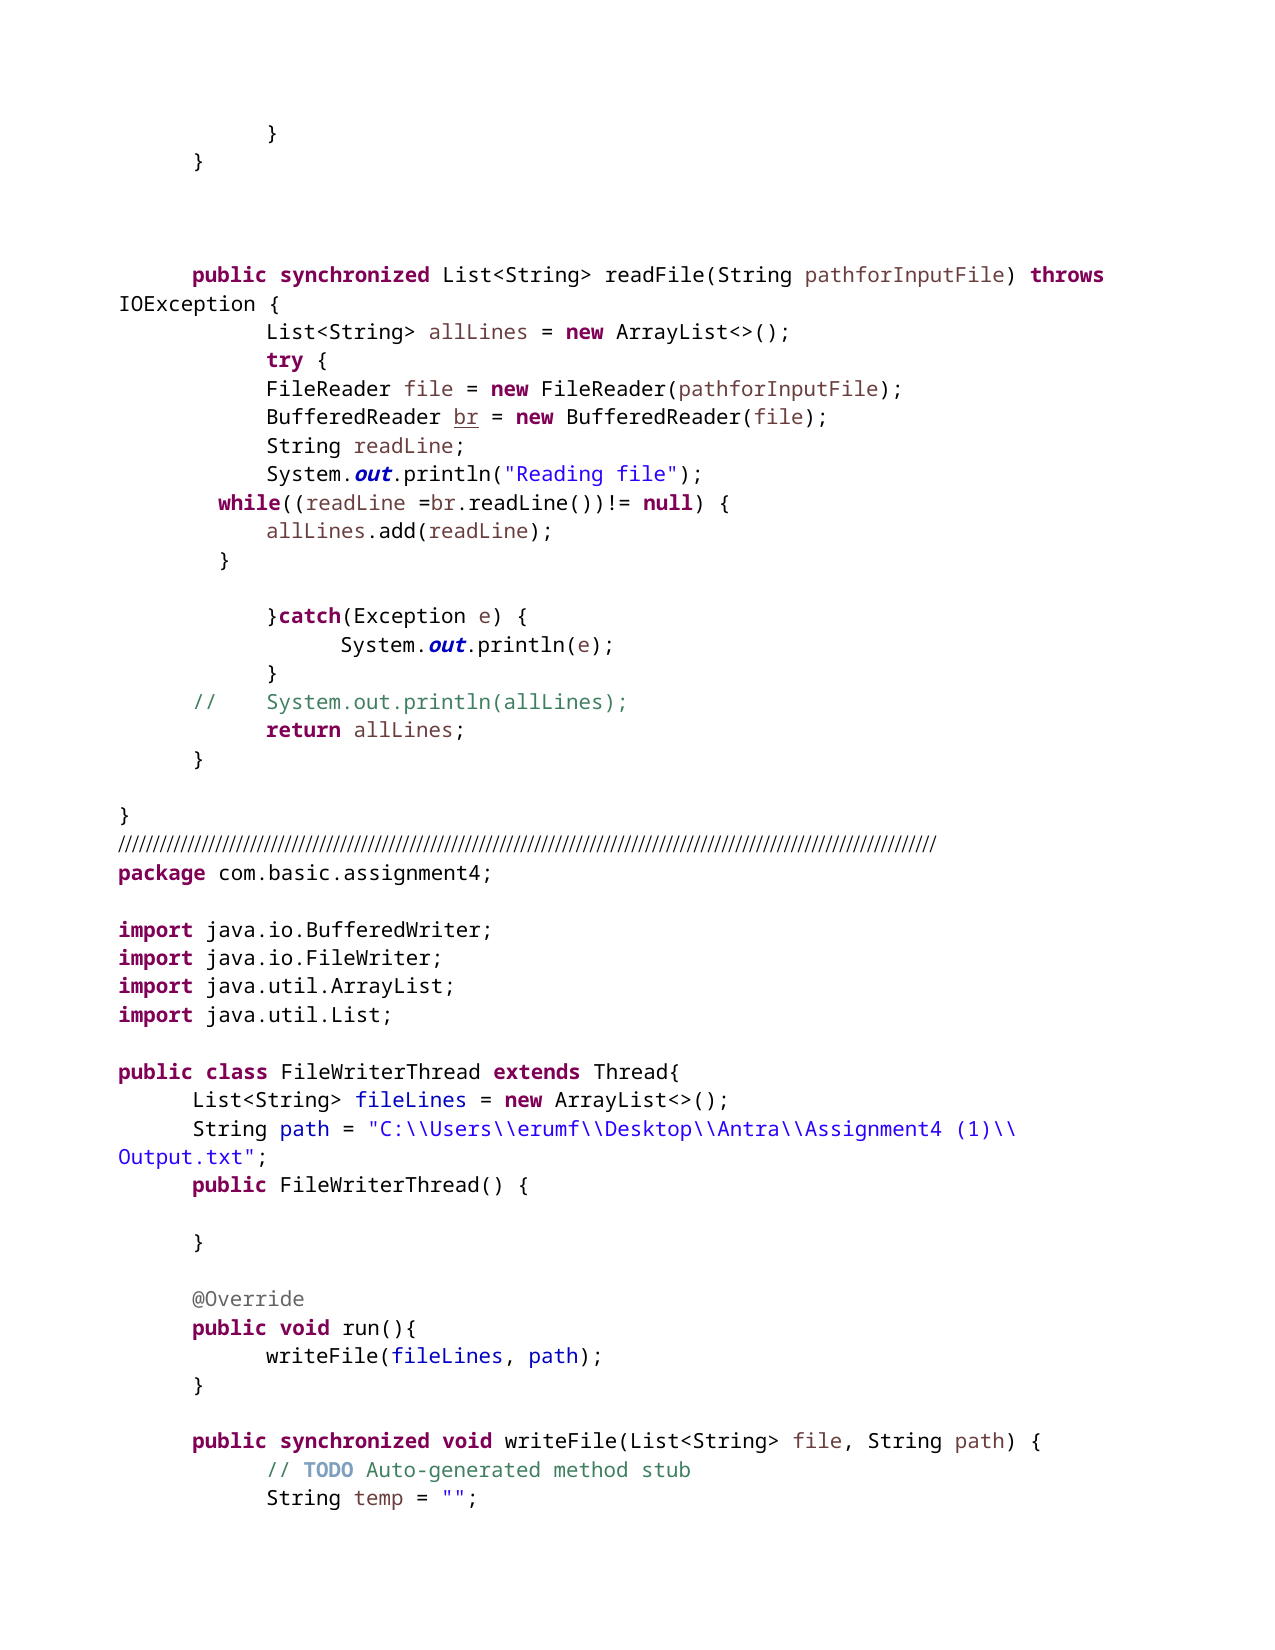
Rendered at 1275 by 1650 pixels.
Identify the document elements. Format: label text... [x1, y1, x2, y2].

text public synchronized List<String> readFile(String pathforInputFile) throws IOException { [118, 260, 1157, 317]
text }catch(Exception e) { [118, 602, 1157, 630]
text import java.io.FileWriter; [118, 943, 1157, 972]
text } [118, 744, 1157, 772]
text public class FileWriterThread extends Thread{ [118, 1057, 1157, 1085]
text public FileWriterThread() { [118, 1171, 1157, 1199]
text writeFile(fileLines, path); [118, 1341, 1157, 1370]
text } [118, 658, 1157, 687]
text System.out.println("Reading file"); [118, 459, 1157, 488]
text import java.io.BufferedWriter; [118, 915, 1157, 943]
text import java.util.ArrayList; [118, 972, 1157, 1000]
text } [118, 147, 1157, 175]
text @Override [118, 1284, 1157, 1313]
text } [118, 801, 1157, 829]
text allLines.add(readLine); [118, 516, 1157, 545]
text import java.util.List; [118, 1000, 1157, 1028]
text // TODO Auto-generated method stub [118, 1455, 1157, 1483]
text package com.basic.assignment4; [118, 858, 1157, 886]
text String temp = ""; [118, 1483, 1157, 1512]
text // System.out.println(allLines); [118, 687, 1157, 715]
text System.out.println(e); [118, 630, 1157, 658]
text public synchronized void writeFile(List<String> file, String path) { [118, 1427, 1157, 1455]
text String readLine; [118, 431, 1157, 459]
text try { [118, 346, 1157, 374]
text List<String> fileLines = new ArrayList<>(); [118, 1085, 1157, 1114]
text String path = "C:\\Users\\erumf\\Desktop\\Antra\\Assignment4 (1)\\Output.txt"; [118, 1114, 1157, 1171]
text BufferedReader br = new BufferedReader(file); [118, 402, 1157, 431]
text List<String> allLines = new ArrayList<>(); [118, 317, 1157, 346]
text public void run(){ [118, 1313, 1157, 1341]
text while((readLine =br.readLine())!= null) { [118, 488, 1157, 516]
list ////////////////////////////////////////////////////////////////////////////////////////////////////////////////////// [118, 829, 1157, 858]
text } [118, 545, 1157, 573]
text FileReader file = new FileReader(pathforInputFile); [118, 374, 1157, 402]
text } [118, 1370, 1157, 1398]
text } [118, 118, 1157, 147]
text } [118, 1227, 1157, 1256]
text return allLines; [118, 715, 1157, 744]
